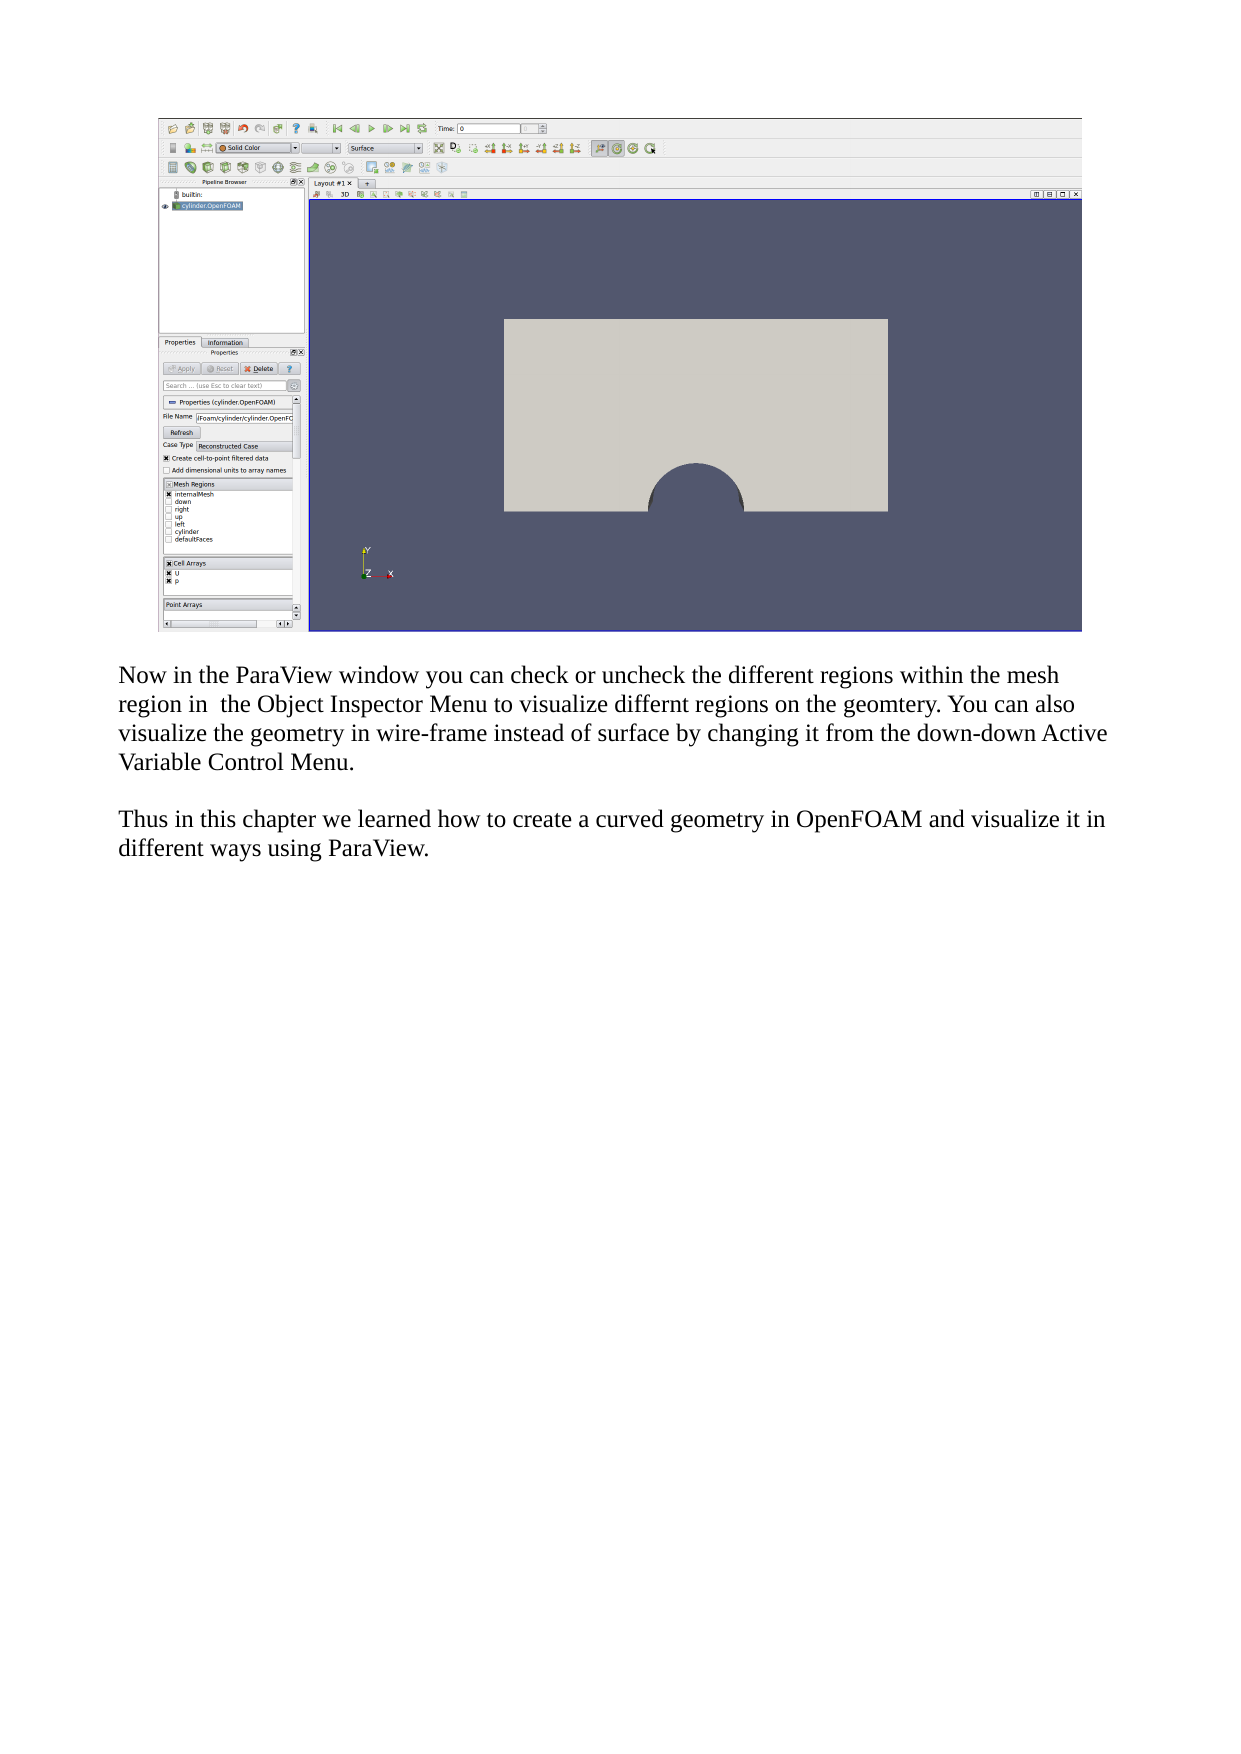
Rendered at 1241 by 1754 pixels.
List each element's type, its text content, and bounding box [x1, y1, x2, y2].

text Now in the ParaView window you can check or uncheck the different regions within the mesh region in the Object Inspector Menu to visualize differnt regions on the geomtery. You can also visualize the geometry in wire-frame instead of surface by changing it from the down-down Active Variable Control Menu. [118, 661, 1122, 776]
text Thus in this chapter we learned how to create a curved geometry in OpenFOAM and visualize it in different ways using ParaView. [118, 804, 1122, 862]
picture [158, 118, 1082, 632]
